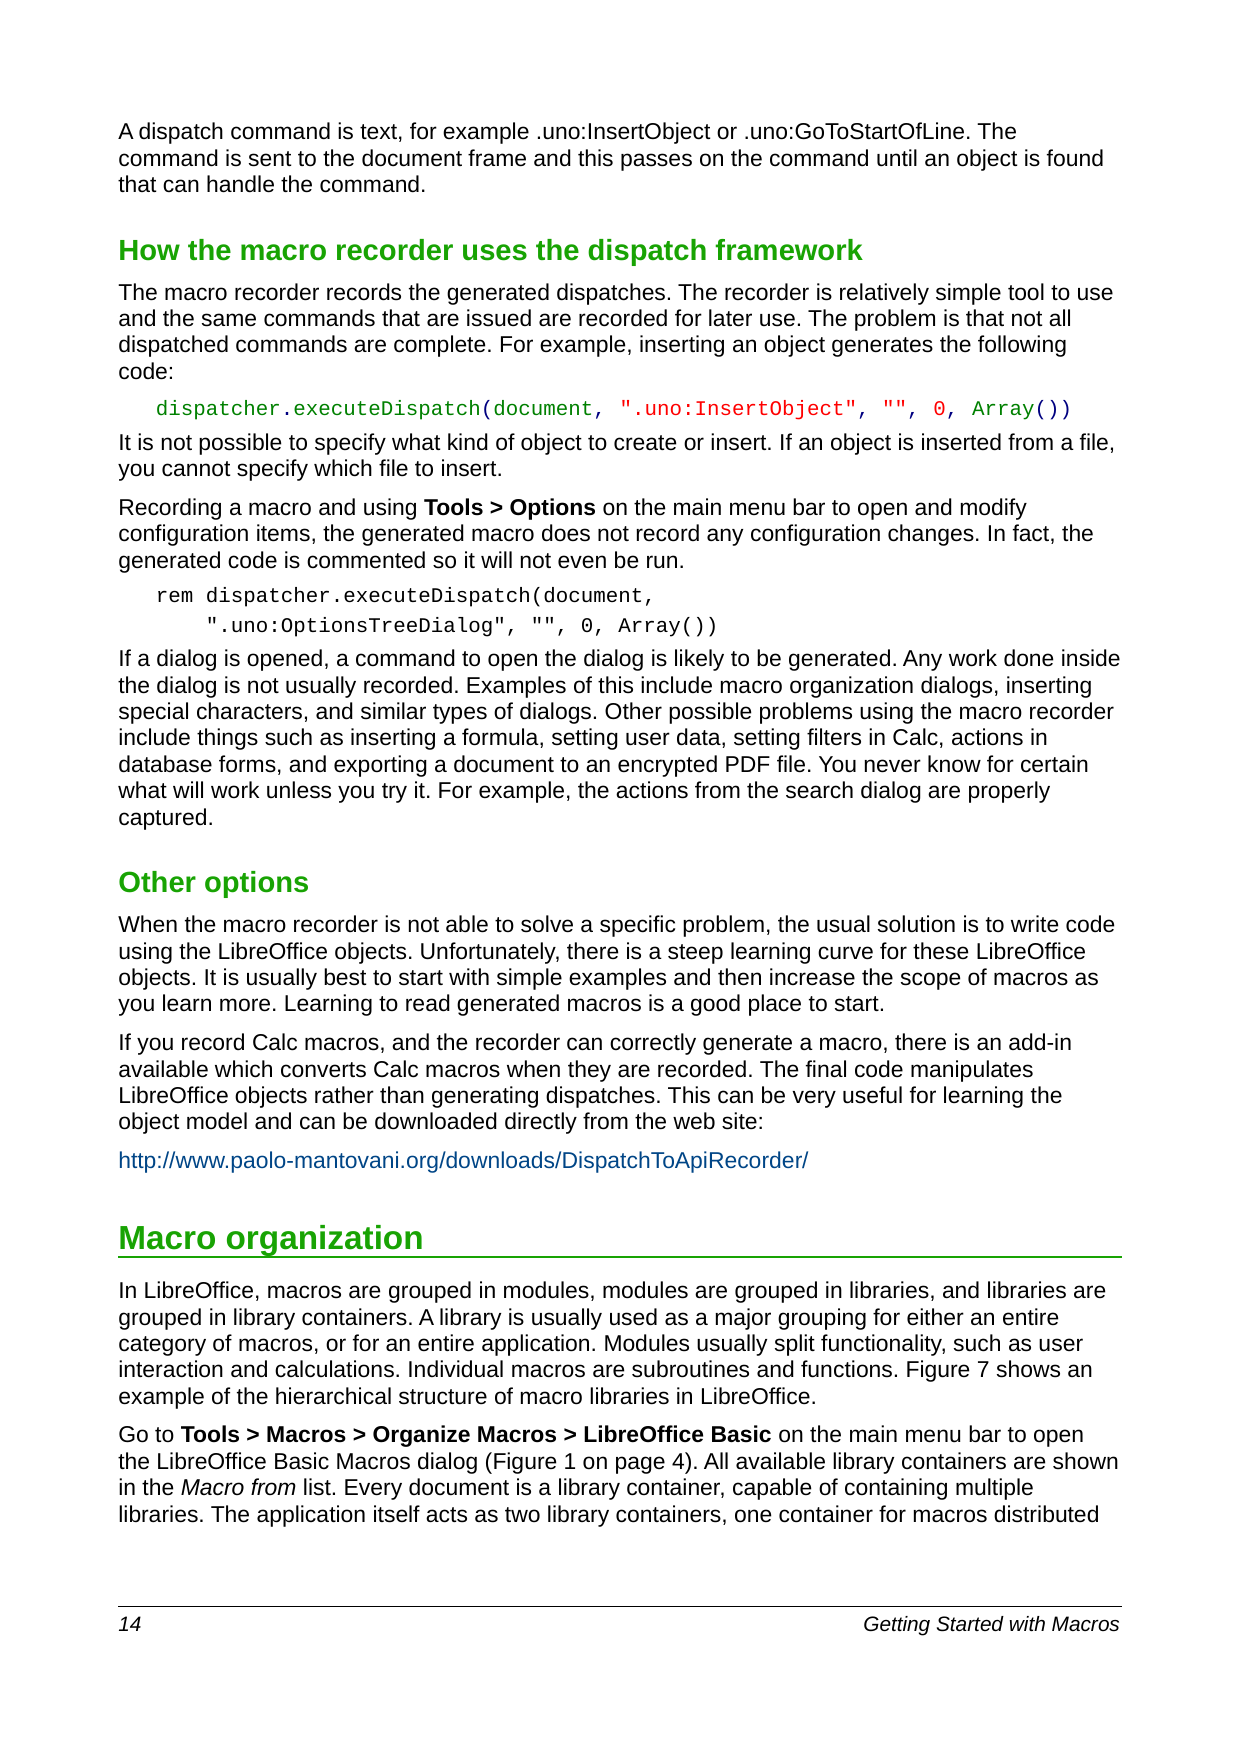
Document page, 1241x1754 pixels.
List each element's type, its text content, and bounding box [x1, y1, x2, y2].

text A dispatch command is text, for example .uno:InsertObject or .uno:GoToStartOfLine. The command is sent to the document frame and this passes on the command until an object is found that can handle the command. [118, 118, 1122, 197]
text Recording a macro and using Tools > Options on the main menu bar to open and modify configuration items, the generated macro does not record any configuration changes. In fact, the generated code is commented so it will not even be run. [118, 494, 1122, 573]
text dispatcher.executeDispatch(document, ".uno:InsertObject", "", 0, Array()) [156, 397, 1122, 422]
subtitle Other options [118, 865, 1122, 899]
text rem dispatcher.executeDispatch(document, [156, 586, 1122, 609]
text When the macro recorder is not able to solve a specific problem, the usual solution is to write code using the LibreOffice objects. Unfortunately, there is a steep learning curve for these LibreOffice objects. It is usually best to start with simple examples and then increase the scope of macros as you learn more. Learning to read generated macros is a good place to start. [118, 911, 1122, 1017]
text If you record Calc macros, and the recorder can correctly generate a macro, there is an add-in available which converts Calc macros when they are recorded. The final code manipulates LibreOffice objects rather than generating dispatches. This can be very useful for learning the object model and can be downloaded directly from the web site: [118, 1029, 1122, 1134]
text Go to Tools > Macros > Organize Macros > LibreOffice Basic on the main menu bar to open the LibreOffice Basic Macros dialog (Figure 1 on page 4). All available library containers are shown in the Macro from list. Every document is a library container, capable of containing multiple libraries. The application itself acts as two library containers, one container for macros distributed [118, 1421, 1122, 1527]
subtitle Macro organization [118, 1218, 1122, 1256]
subtitle How the macro recorder uses the dispatch framework [118, 233, 1122, 266]
text The macro recorder records the generated dispatches. The recorder is relatively simple tool to use and the same commands that are issued are recorded for later use. The problem is that not all dispatched commands are complete. For example, inserting an object generates the following code: [118, 279, 1122, 384]
text In LibreOffice, macros are grouped in modules, modules are grouped in libraries, and libraries are grouped in library containers. A library is usually used as a major grouping for either an entire category of macros, or for an entire application. Modules usually split functionality, such as user interaction and calculations. Individual macros are subroutines and functions. Figure 7 shows an example of the hierarchical structure of macro libraries in LibreOffice. [118, 1277, 1122, 1409]
text ".uno:OptionsTreeDialog", "", 0, Array()) [156, 615, 1122, 639]
text It is not possible to specify what kind of object to create or insert. If an object is inserted from a file, you cannot specify which file to insert. [118, 429, 1122, 481]
text http://www.paolo-mantovani.org/downloads/DispatchToApiRecorder/ [118, 1147, 1122, 1173]
text If a dialog is opened, a command to open the dialog is likely to be generated. Any work done inside the dialog is not usually recorded. Examples of this include macro organization dialogs, inserting special characters, and similar types of dialogs. Other possible problems using the macro recorder include things such as inserting a formula, setting user data, setting filters in Calc, actions in database forms, and exporting a document to an encrypted PDF file. You never know for certain what will work unless you try it. For example, the actions from the search dialog are properly captured. [118, 645, 1122, 830]
